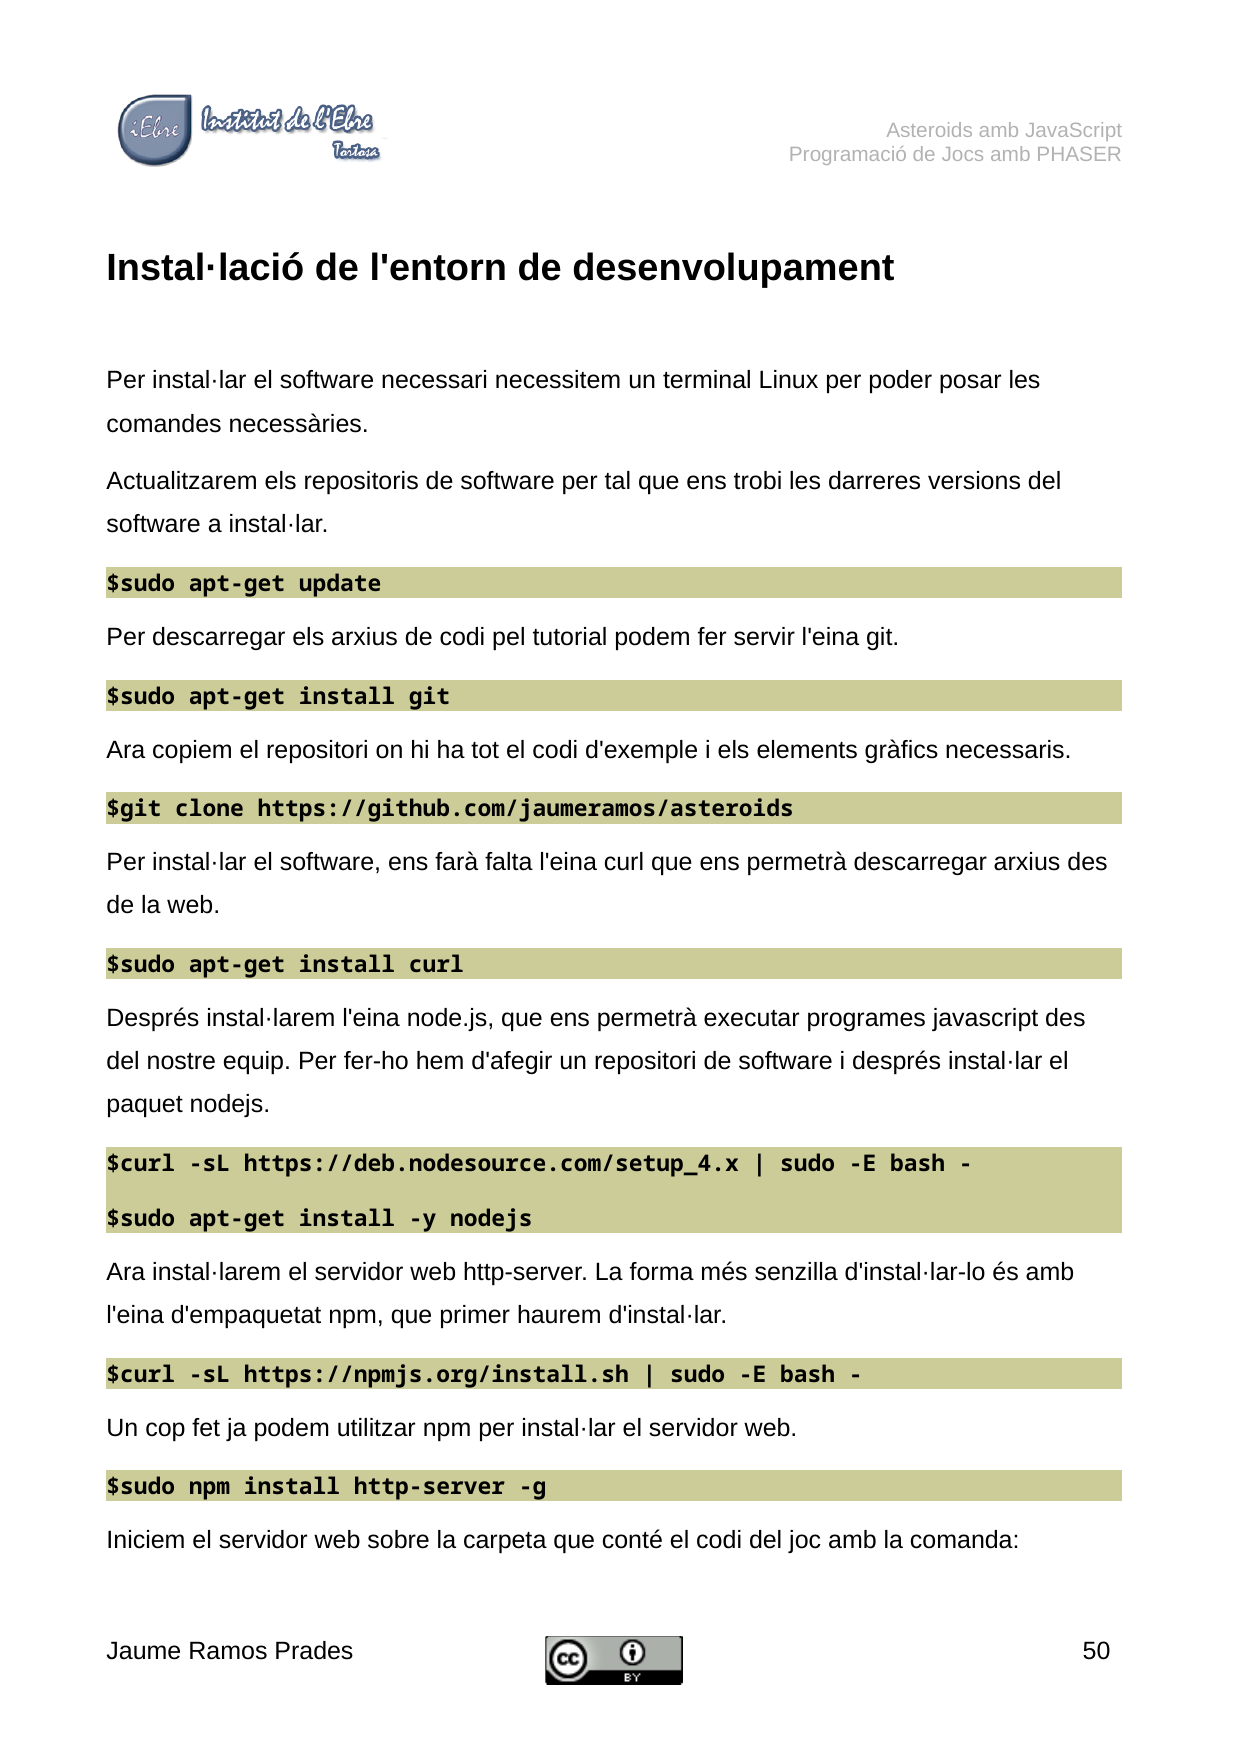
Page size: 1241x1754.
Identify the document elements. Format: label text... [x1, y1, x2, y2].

text Per instal·lar el software necessari necessitem un terminal Linux per poder posar les comandes necessàries. [106, 366, 1122, 437]
subtitle Instal·lació de l'entorn de desenvolupament [106, 244, 1122, 288]
text Per descarregar els arxius de codi pel tutorial podem fer servir l'eina git. [106, 622, 1122, 651]
picture [106, 79, 397, 181]
picture [545, 1636, 683, 1685]
text Iniciem el servidor web sobre la carpeta que conté el codi del joc amb la comanda: [106, 1525, 1122, 1554]
text Per instal·lar el software, ens farà falta l'eina curl que ens permetrà descarregar arxius des de la web. [106, 847, 1122, 919]
text Ara instal·larem el servidor web http-server. La forma més senzilla d'instal·lar-lo és amb l'eina d'empaquetat npm, que primer haurem d'instal·lar. [106, 1257, 1122, 1329]
text $curl -sL https://npmjs.org/install.sh | sudo -E bash - [862, 1358, 1122, 1389]
text $sudo apt-get install curl [464, 948, 1122, 979]
text $sudo apt-get install -y nodejs [532, 1202, 1122, 1233]
text $curl -sL https://deb.nodesource.com/setup_4.x | sudo -E bash - [972, 1147, 1122, 1178]
text $sudo apt-get install git [450, 680, 1122, 711]
text $sudo apt-get update [381, 567, 1122, 598]
text $sudo npm install http-server -g [546, 1470, 1122, 1501]
text Després instal·larem l'eina node.js, que ens permetrà executar programes javascript des del nostre equip. Per fer-ho hem d'afegir un repositori de software i després instal·lar el paquet nodejs. [106, 1003, 1122, 1118]
text Actualitzarem els repositoris de software per tal que ens trobi les darreres versions del software a instal·lar. [106, 466, 1122, 538]
text $git clone https://github.com/jaumeramos/asteroids [106, 792, 1122, 824]
text Ara copiem el repositori on hi ha tot el codi d'exemple i els elements gràfics necessaris. [106, 735, 1122, 763]
text Un cop fet ja podem utilitzar npm per instal·lar el servidor web. [106, 1412, 1122, 1441]
